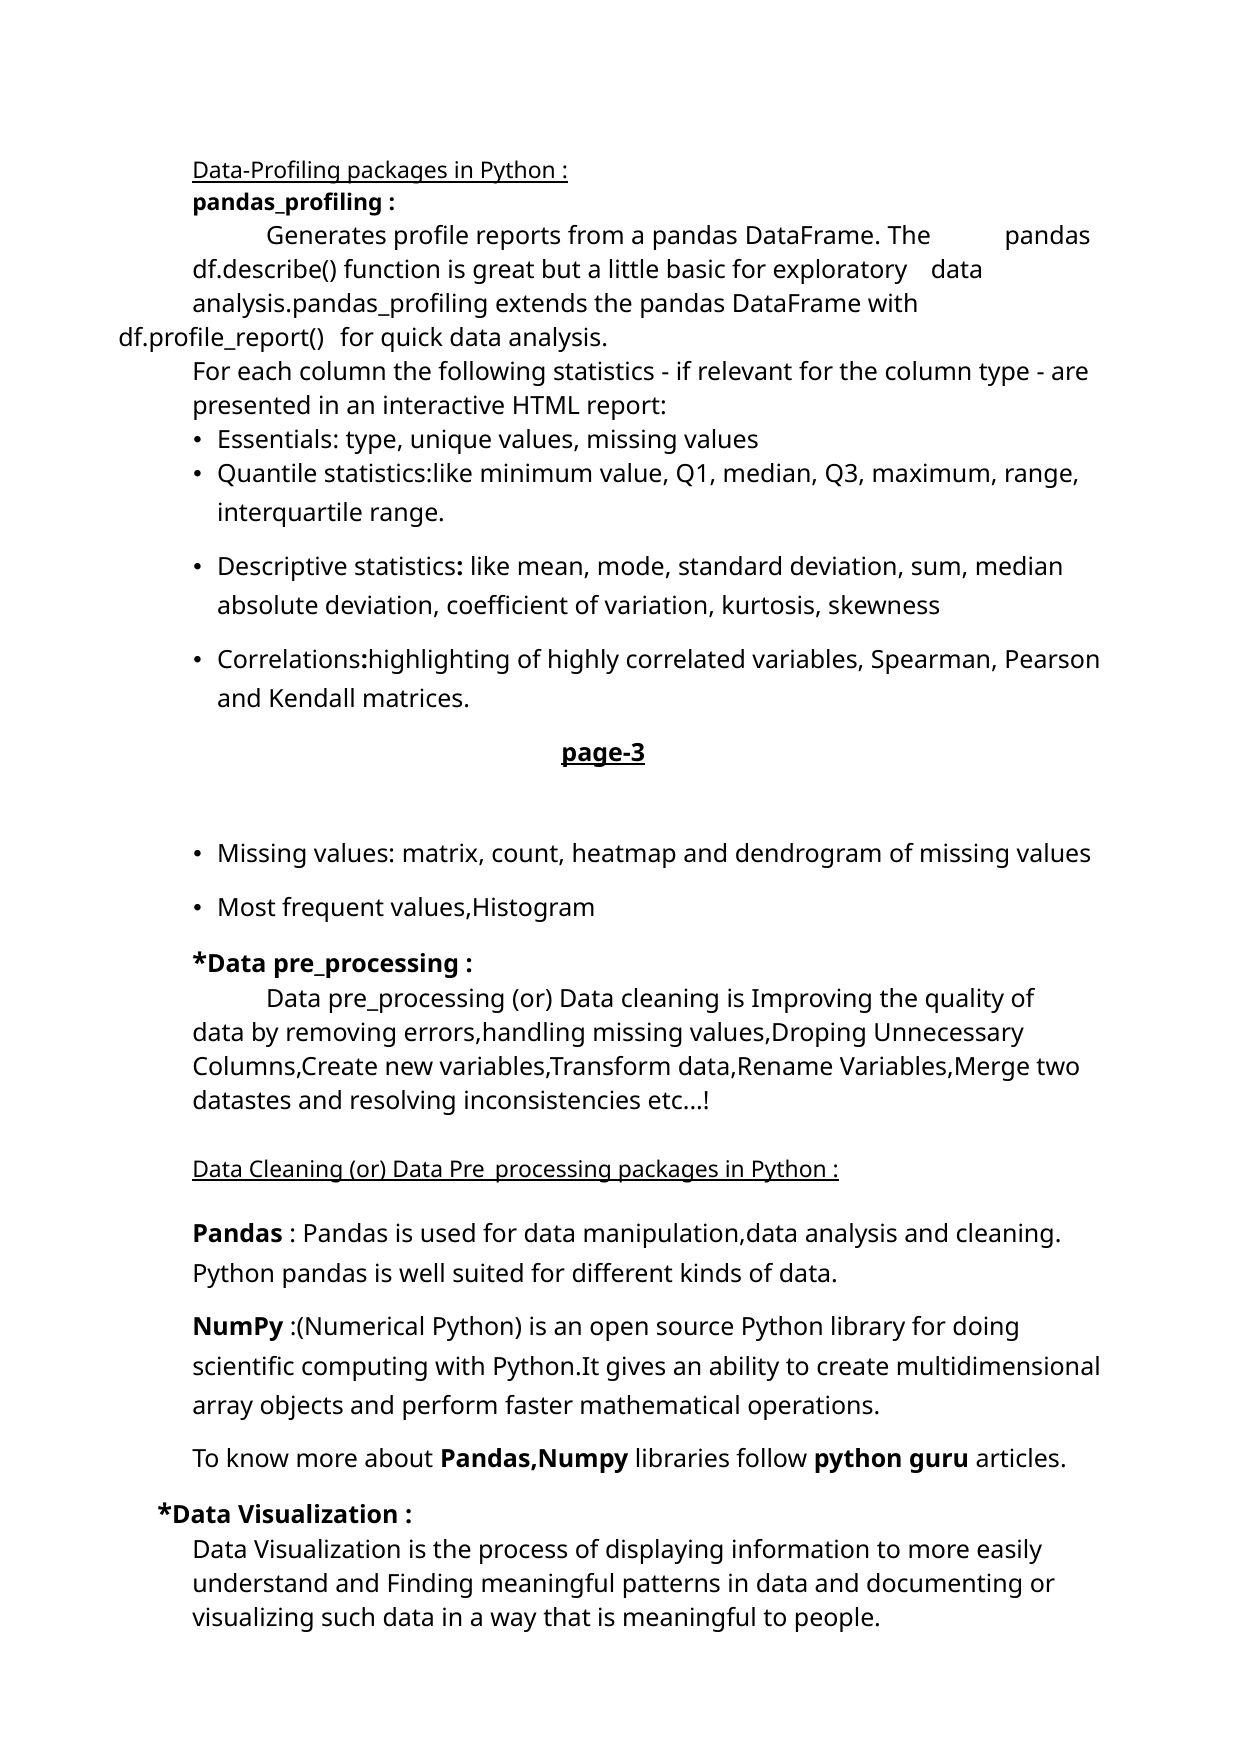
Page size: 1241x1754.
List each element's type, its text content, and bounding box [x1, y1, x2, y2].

text *Data pre_processing : [118, 943, 1122, 980]
text pandas_profiling : [118, 186, 1122, 217]
list Most frequent values,Histogram [193, 890, 1122, 924]
text Data pre_processing (or) Data cleaning is Improving the quality of data by removing errors,handling missing values,Droping Unnecessary Columns,Create new variables,Transform data,Rename Variables,Merge two datastes and resolving inconsistencies etc...! [118, 980, 1122, 1117]
text page-3 [118, 735, 1122, 769]
list Quantile statistics:like minimum value, Q1, median, Q3, maximum, range, interquartile range. [193, 456, 1122, 529]
list Correlations:highlighting of highly correlated variables, Spearman, Pearson and Kendall matrices. [193, 642, 1122, 715]
text Generates profile reports from a pandas DataFrame. The pandas df.describe() function is great but a little basic for exploratory data analysis.pandas_profiling extends the pandas DataFrame with df.profile_report() for quick data analysis. [118, 217, 1122, 354]
text *Data Visualization : [118, 1495, 1122, 1532]
list Essentials: type, unique values, missing values [193, 422, 1122, 456]
text NumPy :(Numerical Python) is an open source Python library for doing scientific computing with Python.It gives an ability to create multidimensional array objects and perform faster mathematical operations. [118, 1309, 1122, 1421]
list Missing values: matrix, count, heatmap and dendrogram of missing values [193, 836, 1122, 870]
text Pandas : Pandas is used for data manipulation,data analysis and cleaning. Python pandas is well suited for different kinds of data. [118, 1216, 1122, 1289]
text Data-Profiling packages in Python : [118, 152, 1122, 186]
text To know more about Pandas,Numpy libraries follow python guru articles. [118, 1441, 1122, 1475]
text Data Visualization is the process of displaying information to more easily understand and Finding meaningful patterns in data and documenting or visualizing such data in a way that is meaningful to people. [118, 1532, 1122, 1634]
text Data Cleaning (or) Data Pre_processing packages in Python : [118, 1151, 1122, 1185]
list Descriptive statistics: like mean, mode, standard deviation, sum, median absolute deviation, coefficient of variation, kurtosis, skewness [193, 549, 1122, 622]
text For each column the following statistics - if relevant for the column type - are presented in an interactive HTML report: [118, 354, 1122, 422]
